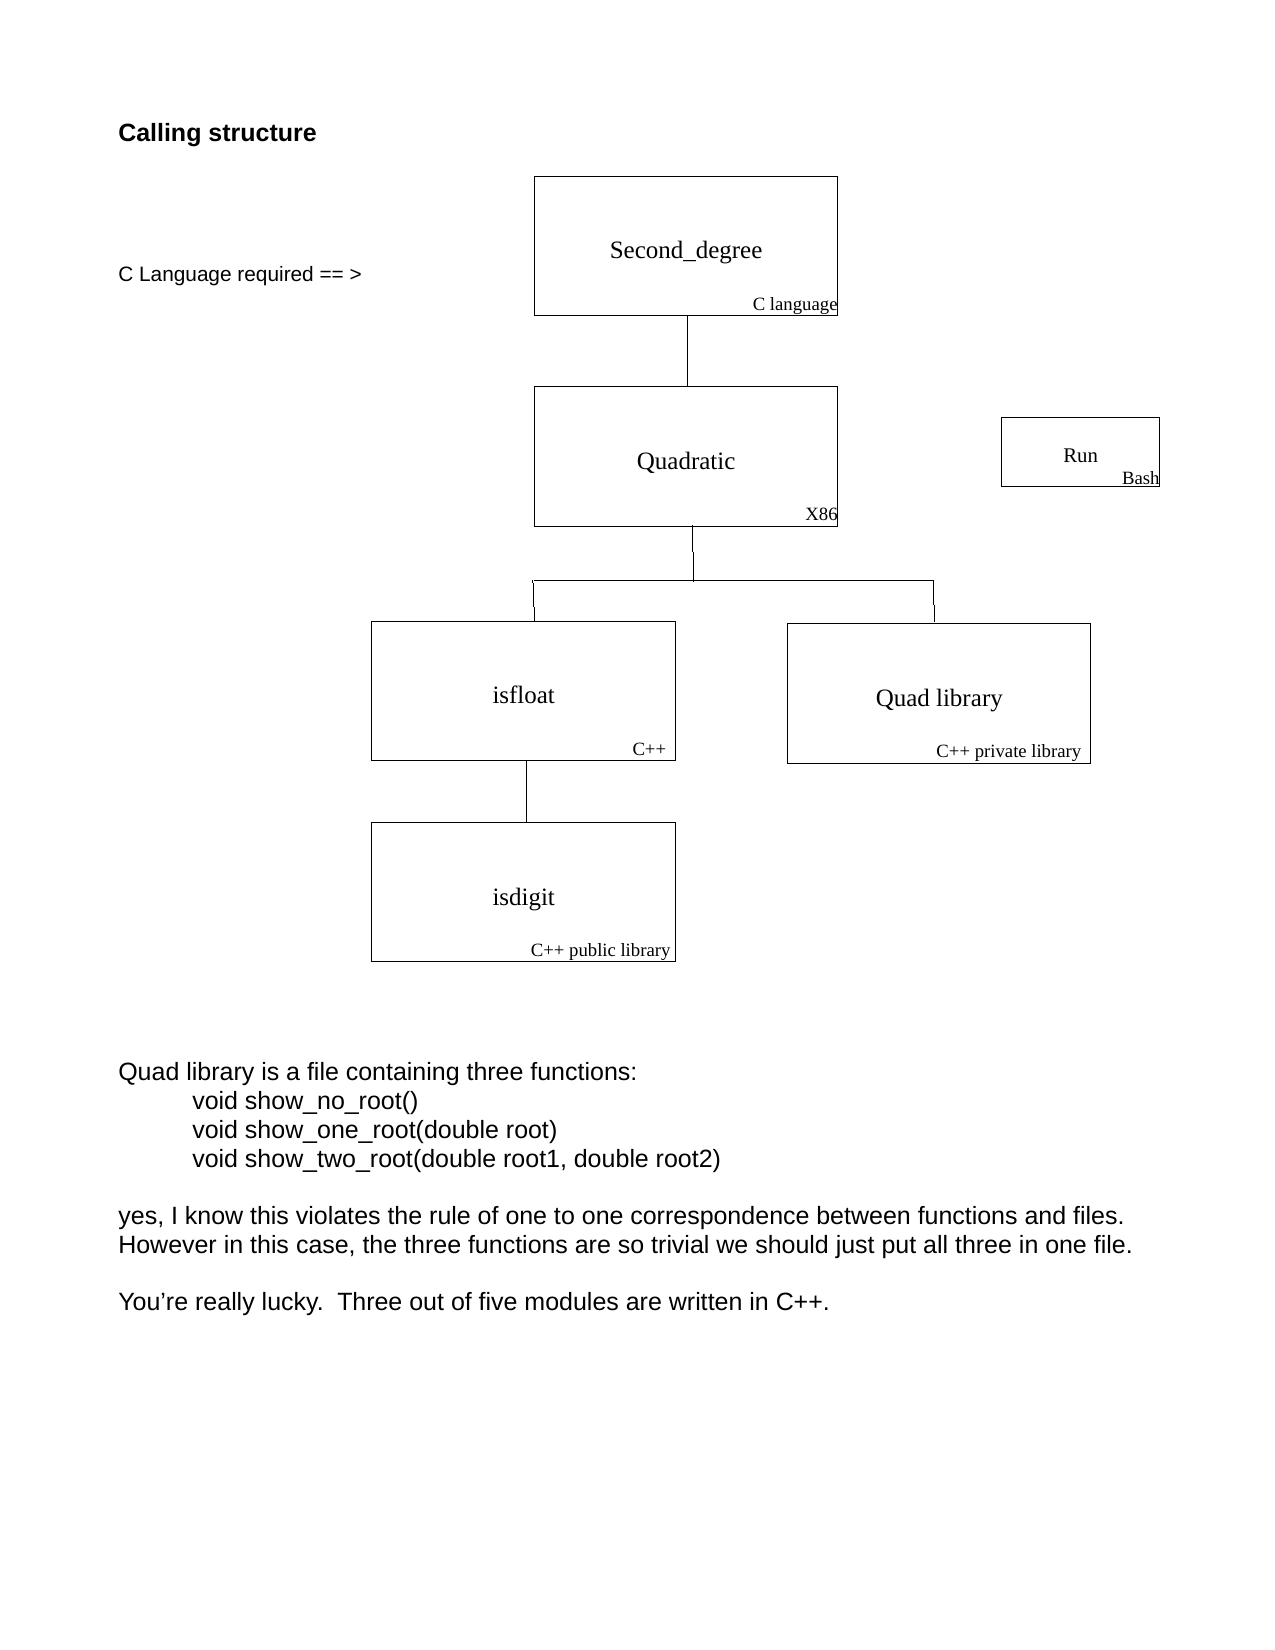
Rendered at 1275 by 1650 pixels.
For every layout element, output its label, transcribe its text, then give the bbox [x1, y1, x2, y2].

text void show_one_root(double root) [118, 1115, 1157, 1143]
text Calling structure [118, 118, 1157, 147]
text yes, I know this violates the rule of one to one correspondence between functions and files. However in this case, the three functions are so trivial we should just put all three in one file. [118, 1201, 1157, 1258]
text [838, 262, 1157, 286]
text You’re really lucky. Three out of five modules are written in C++. [118, 1287, 1157, 1316]
text void show_two_root(double root1, double root2) [118, 1143, 1157, 1172]
text Quad library is a file containing three functions: [118, 1057, 1157, 1086]
text C Language required == > [118, 262, 534, 286]
text void show_no_root() [118, 1086, 1157, 1115]
